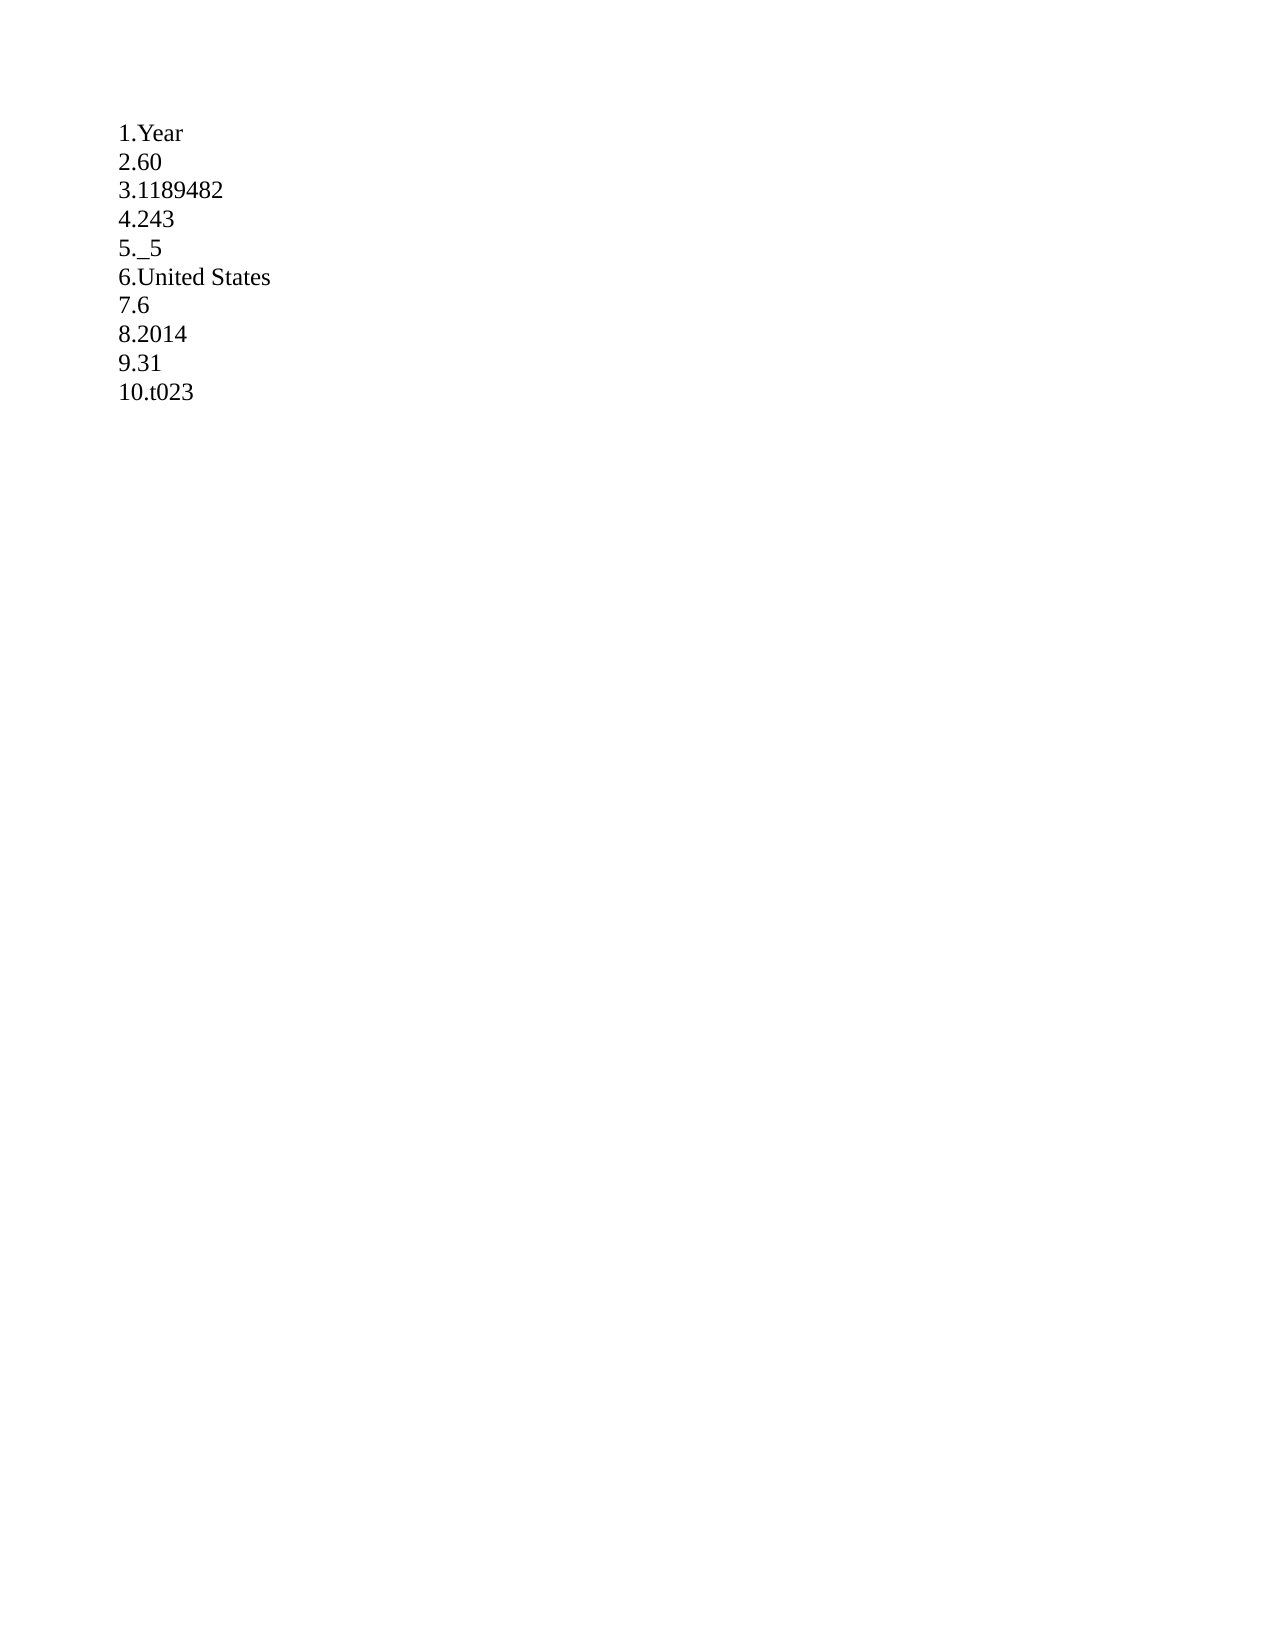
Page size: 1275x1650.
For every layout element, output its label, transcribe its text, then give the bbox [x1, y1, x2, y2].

text 7.6 [118, 291, 1157, 319]
text 1.Year [118, 118, 1157, 147]
text 9.31 [118, 348, 1157, 377]
text 2.60 [118, 147, 1157, 176]
text 8.2014 [118, 319, 1157, 348]
text 6.United States [118, 262, 1157, 291]
text 3.1189482 [118, 176, 1157, 204]
text 5._5 [118, 233, 1157, 262]
text 10.t023 [118, 377, 1157, 406]
text 4.243 [118, 204, 1157, 233]
